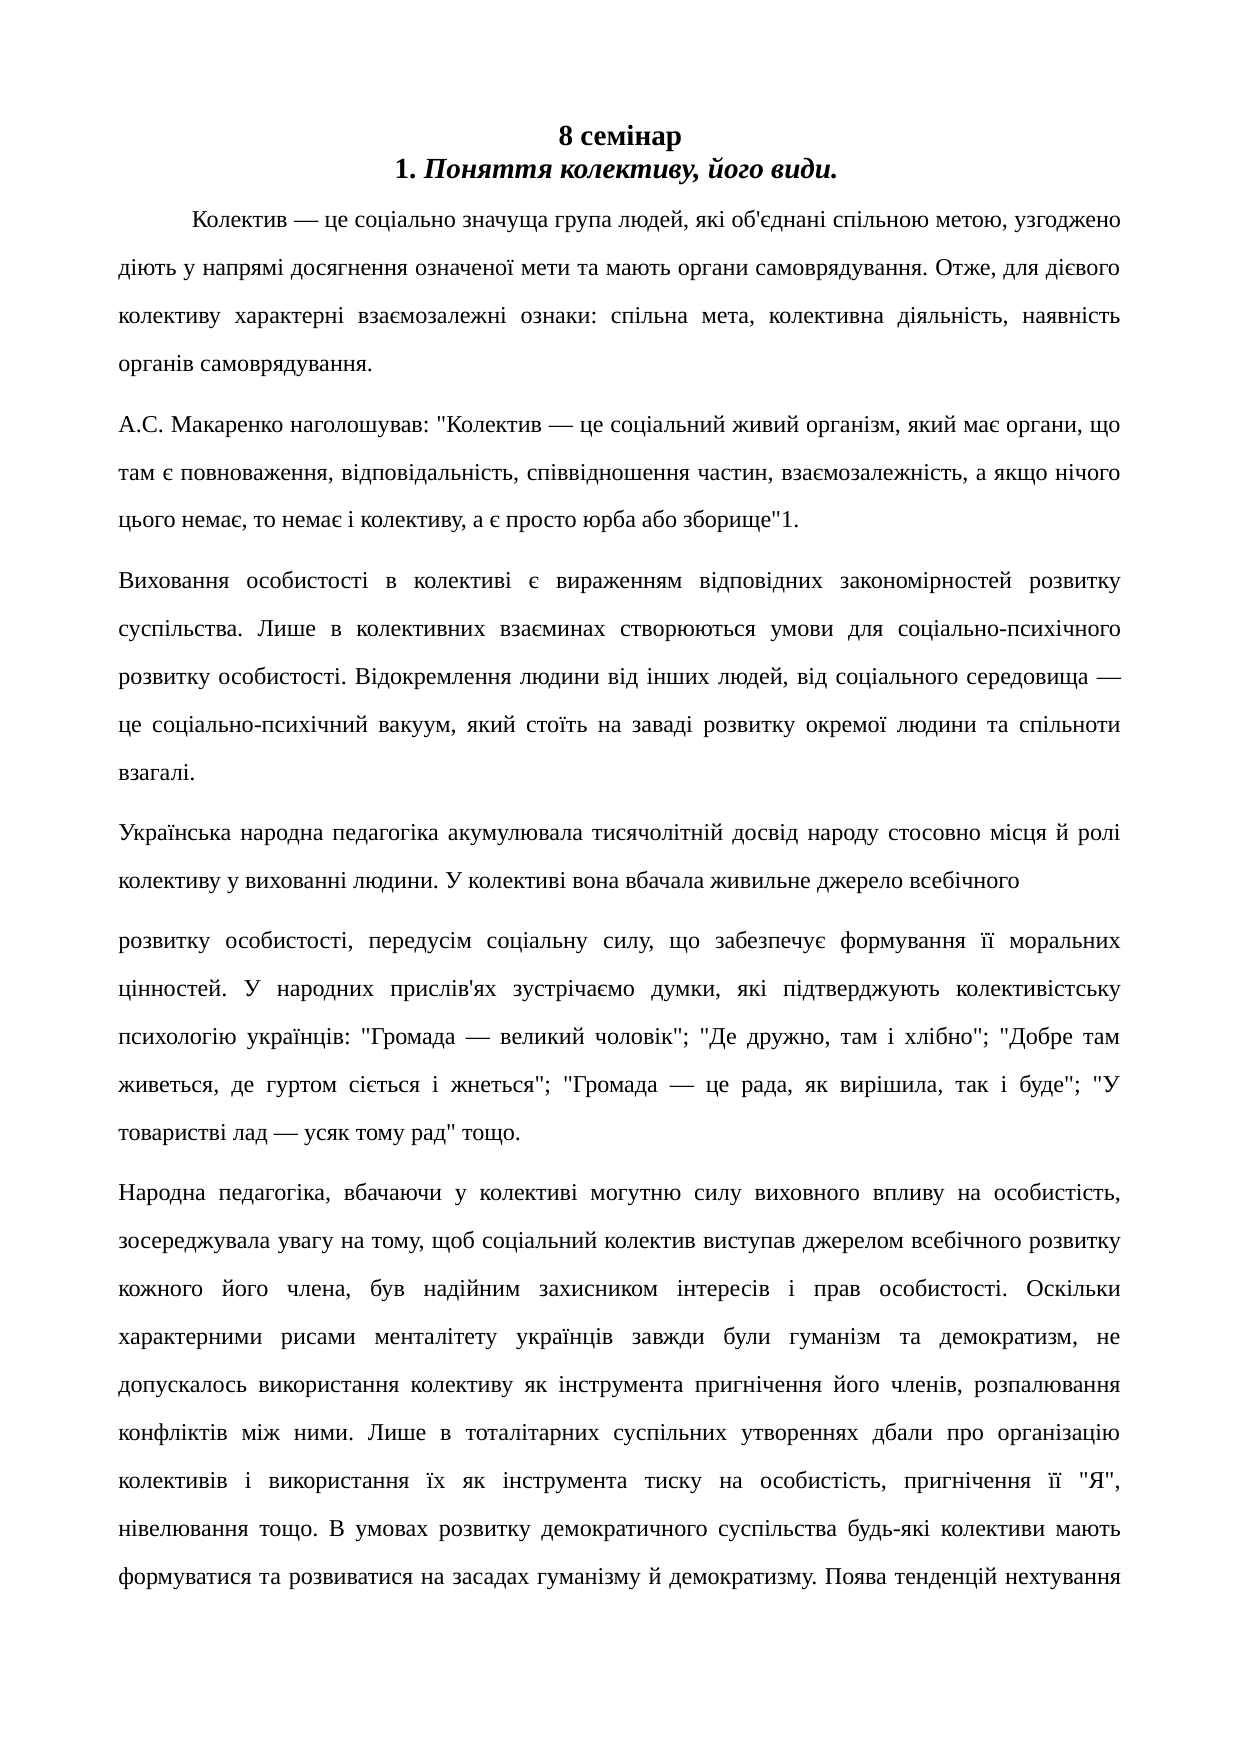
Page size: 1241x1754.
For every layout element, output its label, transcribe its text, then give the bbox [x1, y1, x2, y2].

text Народна педагогіка, вбачаючи у колективі могутню силу виховного впливу на особистість, зосереджувала увагу на тому, щоб соціальний колектив виступав джерелом всебічного розвитку кожного його члена, був надійним захисником інтересів і прав особистості. Оскільки характерними рисами менталітету українців завжди були гуманізм та демократизм, не допускалось використання колективу як інструмента пригнічення його членів, розпалювання конфліктів між ними. Лише в тоталітарних суспільних утвореннях дбали про організацію колективів і використання їх як інструмента тиску на особистість, пригнічення її "Я", нівелювання тощо. В умовах розвитку демократичного суспільства будь-які колективи мають формуватися та розвиватися на засадах гуманізму й демократизму. Поява тенденцій нехтування [118, 1158, 1122, 1589]
text A.C. Макаренко наголошував: "Колектив — це соціальний живий організм, який має органи, що там є повноваження, відповідальність, співвідношення частин, взаємозалежність, а якщо нічого цього немає, то немає і колективу, а є просто юрба або зборище"1. [118, 389, 1122, 533]
text розвитку особистості, передусім соціальну силу, що забезпечує формування її моральних цінностей. У народних прислів'ях зустрічаємо думки, які підтверджують колективістську психологію українців: "Громада — великий чоловік"; "Де дружно, там і хлібно"; "Добре там живеться, де гуртом сіється і жнеться"; "Громада — це рада, як вирішила, так і буде"; "У товаристві лад — усяк тому рад" тощо. [118, 906, 1122, 1146]
text Українська народна педагогіка акумулювала тисячолітній досвід народу стосовно місця й ролі колективу у вихованні людини. У колективі вона вбачала живильне джерело всебічного [118, 798, 1122, 893]
text Колектив — це соціально значуща група людей, які об'єднані спільною метою, узгоджено діють у напрямі досягнення означеної мети та мають органи самоврядування. Отже, для дієвого колективу характерні взаємозалежні ознаки: спільна мета, колективна діяльність, наявність органів самоврядування. [118, 185, 1122, 377]
text 8 семінар [118, 118, 1122, 152]
text 1. Поняття колективу, його види. [118, 152, 1122, 185]
text Виховання особистості в колективі є вираженням відповідних закономірностей розвитку суспільства. Лише в колективних взаєминах створюються умови для соціально-психічного розвитку особистості. Відокремлення людини від інших людей, від соціального середовища — це соціально-психічний вакуум, який стоїть на заваді розвитку окремої людини та спільноти взагалі. [118, 546, 1122, 785]
